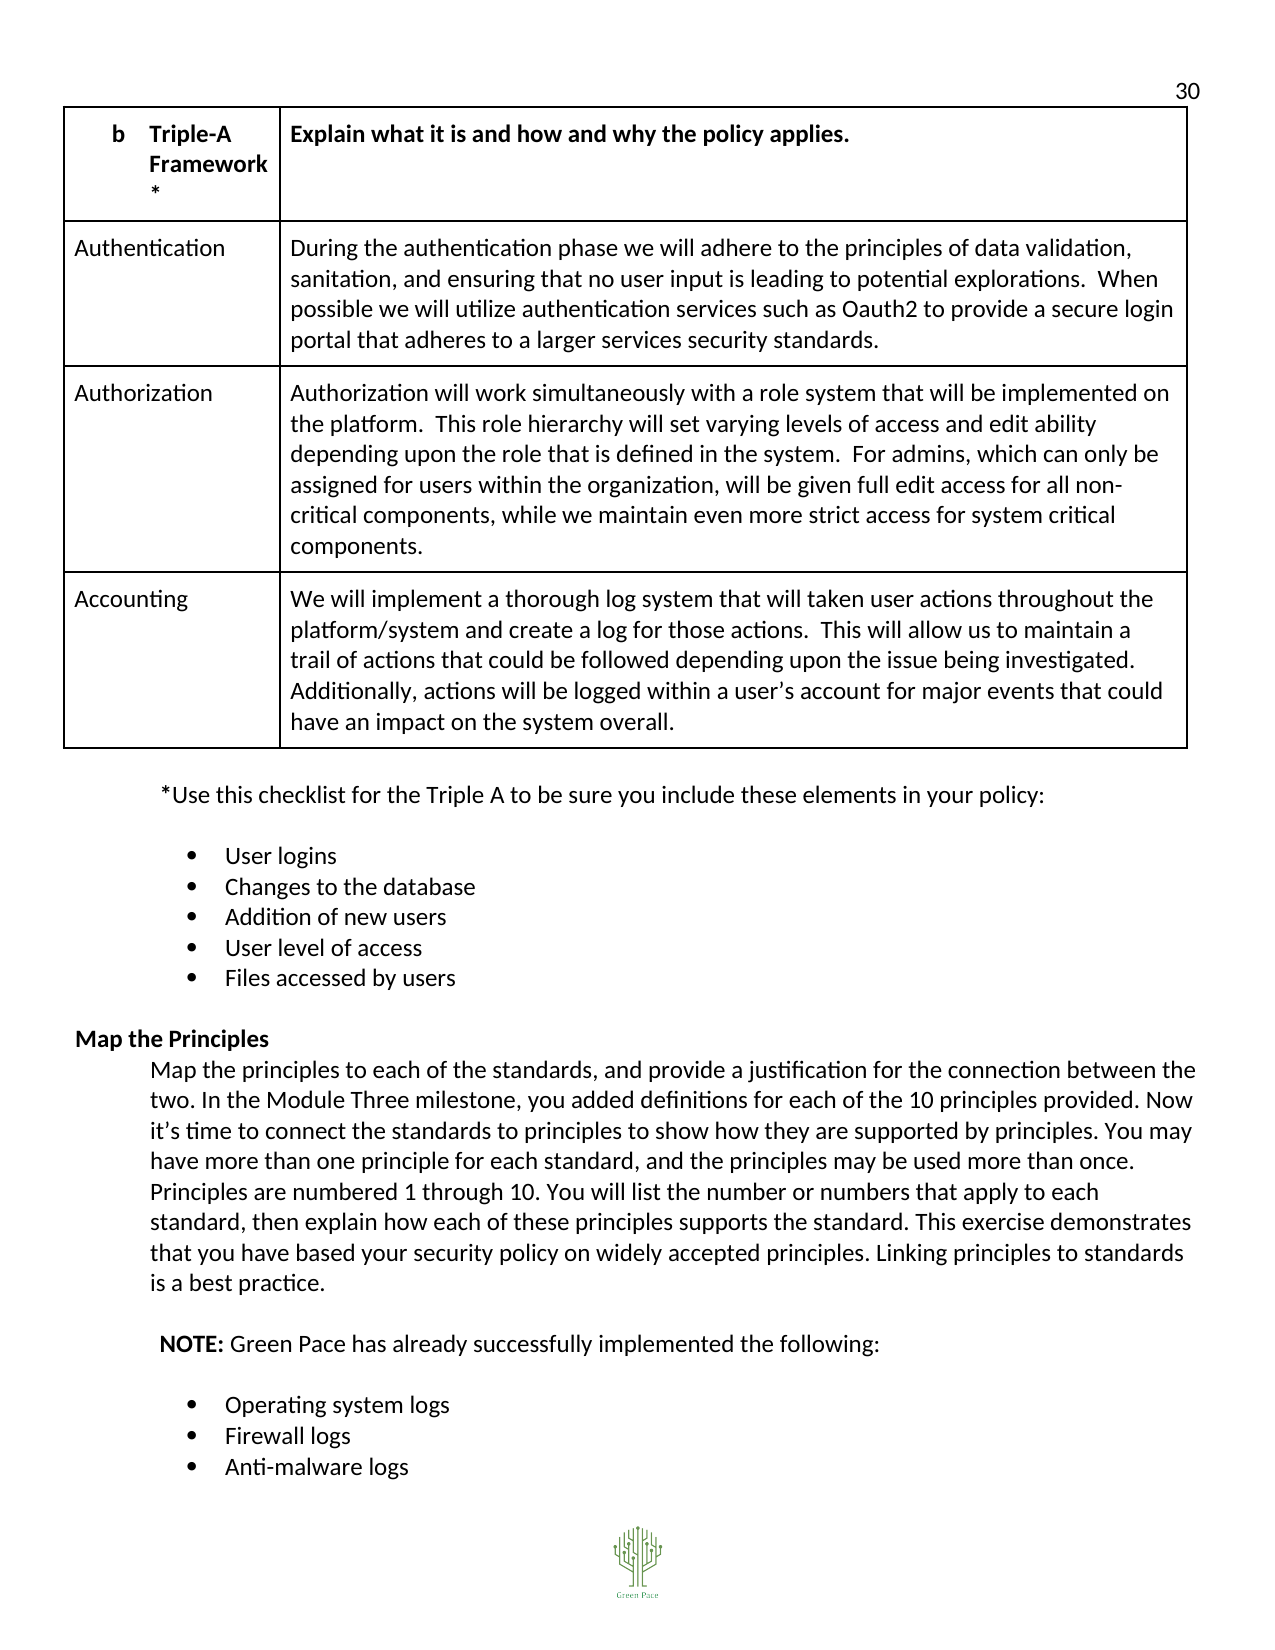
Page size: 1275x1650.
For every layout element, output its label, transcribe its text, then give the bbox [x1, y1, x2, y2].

table_cell Authentication [65, 222, 279, 365]
list User level of access [187, 932, 1200, 962]
table_cell During the authentication phase we will adhere to the principles of data validation, sanitation, and ensuring that no user input is leading to potential explorations. When possible we will utilize authentication services such as Oauth2 to provide a secure login portal that adheres to a larger services security standards. [281, 222, 1186, 365]
table_cell We will implement a thorough log system that will taken user actions throughout the platform/system and create a log for those actions. This will allow us to maintain a trail of actions that could be followed depending upon the issue being investigated. Additionally, actions will be logged within a user’s account for major events that could have an impact on the system overall. [281, 573, 1186, 747]
text NOTE: Green Pace has already successfully implemented the following: [159, 1328, 1200, 1359]
list Anti-malware logs [187, 1451, 1200, 1481]
table_cell Authorization will work simultaneously with a role system that will be implemented on the platform. This role hierarchy will set varying levels of access and edit ability depending upon the role that is defined in the system. For admins, which can only be assigned for users within the organization, will be given full edit access for all non-critical components, while we maintain even more strict access for system critical components. [281, 367, 1186, 571]
table_cell Authorization [65, 367, 279, 571]
list Addition of new users [187, 901, 1200, 932]
list Operating system logs [187, 1389, 1200, 1420]
list Changes to the database [187, 871, 1200, 901]
subtitle Map the Principles [75, 1023, 1200, 1054]
picture [605, 1521, 670, 1606]
table_header Explain what it is and how and why the policy applies. [281, 108, 1186, 220]
table_header Triple-A Framework* [65, 108, 279, 220]
list Firewall logs [187, 1420, 1200, 1451]
list Files accessed by users [187, 962, 1200, 993]
text *Use this checklist for the Triple A to be sure you include these elements in your policy: [159, 779, 1200, 810]
list User logins [187, 840, 1200, 871]
text Map the principles to each of the standards, and provide a justification for the connection between the two. In the Module Three milestone, you added definitions for each of the 10 principles provided. Now it’s time to connect the standards to principles to show how they are supported by principles. You may have more than one principle for each standard, and the principles may be used more than once. Principles are numbered 1 through 10. You will list the number or numbers that apply to each standard, then explain how each of these principles supports the standard. This exercise demonstrates that you have based your security policy on widely accepted principles. Linking principles to standards is a best practice. [150, 1054, 1200, 1298]
table_cell Accounting [65, 573, 279, 747]
